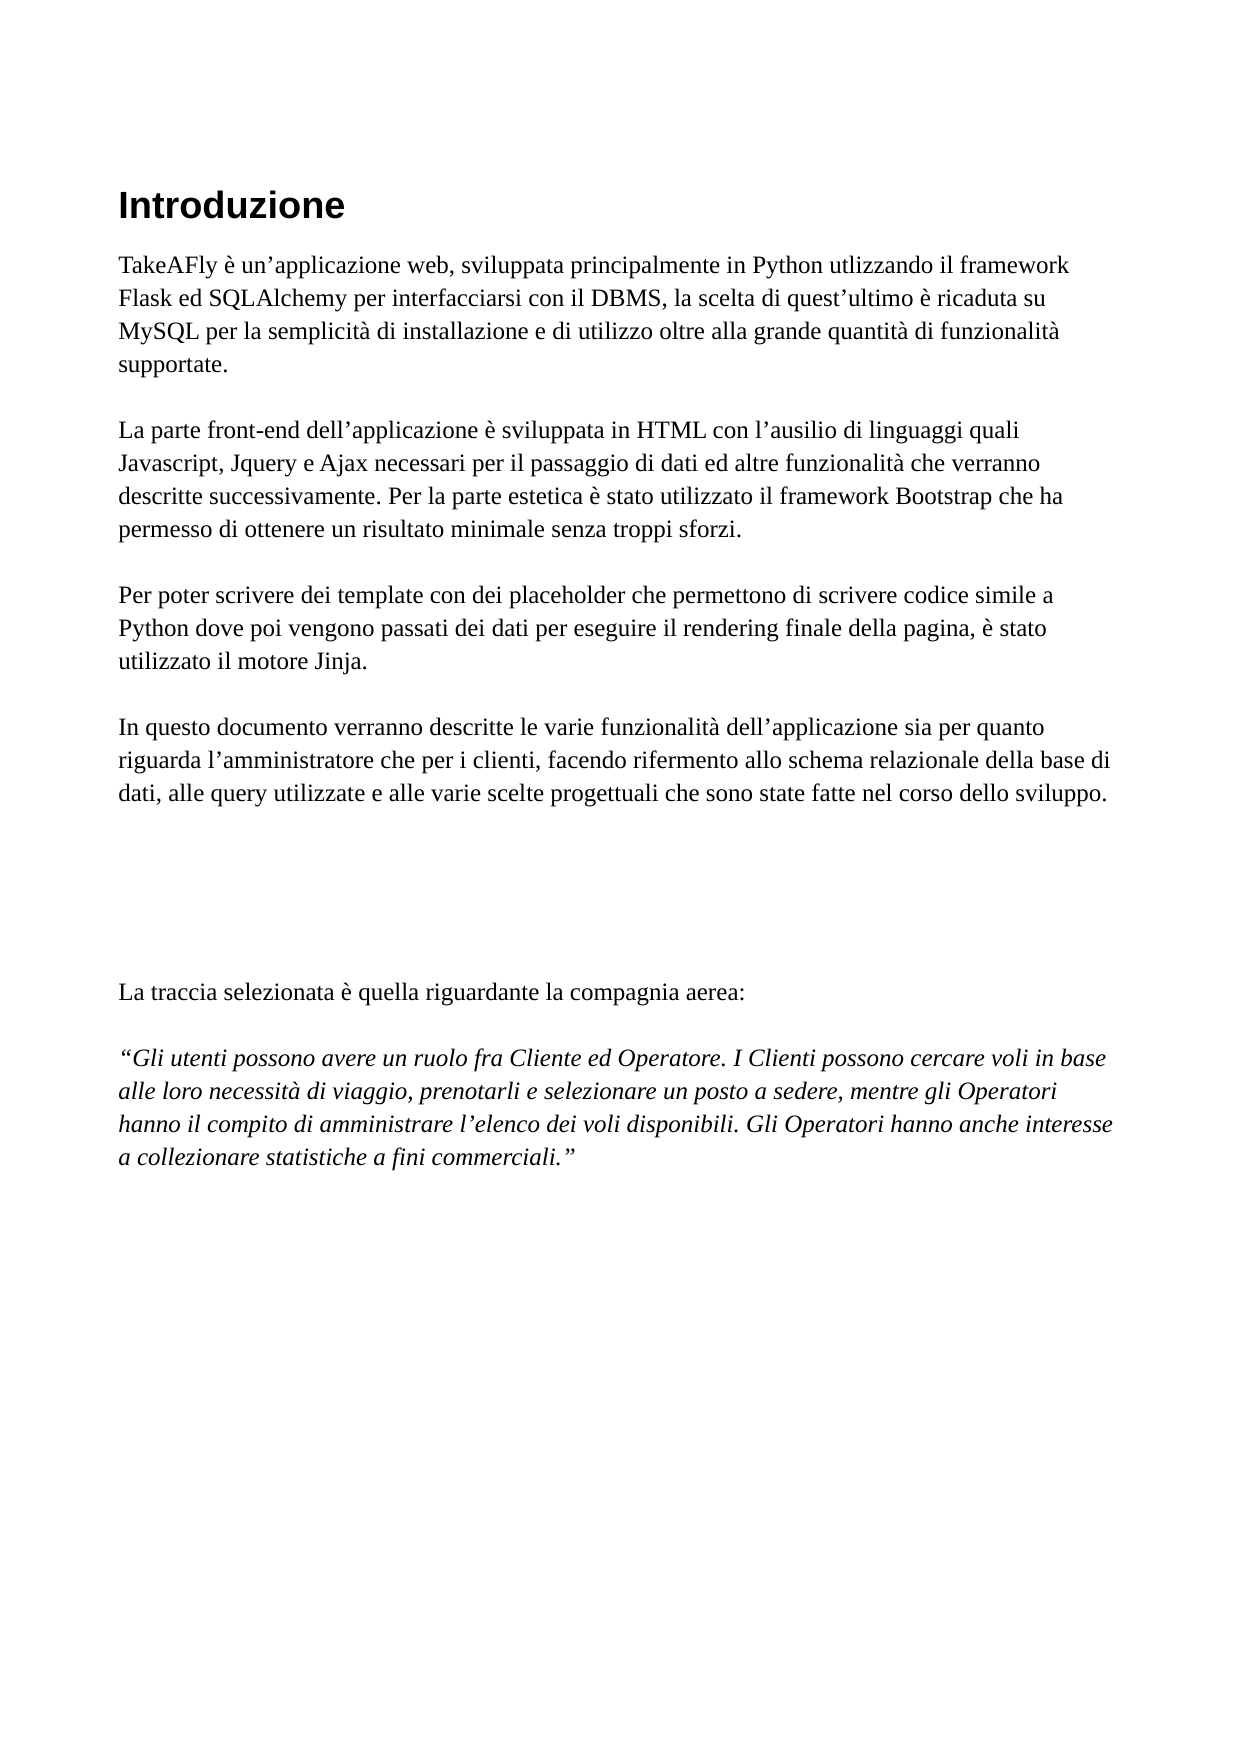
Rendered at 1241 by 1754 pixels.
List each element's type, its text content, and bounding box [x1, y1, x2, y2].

text La parte front-end dell’applicazione è sviluppata in HTML con l’ausilio di linguaggi quali Javascript, Jquery e Ajax necessari per il passaggio di dati ed altre funzionalità che verranno descritte successivamente. Per la parte estetica è stato utilizzato il framework Bootstrap che ha permesso di ottenere un risultato minimale senza troppi sforzi. [118, 397, 1122, 543]
text Per poter scrivere dei template con dei placeholder che permettono di scrivere codice simile a Python dove poi vengono passati dei dati per eseguire il rendering finale della pagina, è stato utilizzato il motore Jinja. [118, 562, 1122, 675]
text In questo documento verranno descritte le varie funzionalità dell’applicazione sia per quanto riguarda l’amministratore che per i clienti, facendo rifermento allo schema relazionale della base di dati, alle query utilizzate e alle varie scelte progettuali che sono state fatte nel corso dello sviluppo. [118, 694, 1122, 807]
text La traccia selezionata è quella riguardante la compagnia aerea: [118, 958, 1122, 1005]
subtitle Introduzione [118, 183, 1122, 226]
text TakeAFly è un’applicazione web, sviluppata principalmente in Python utlizzando il framework Flask ed SQLAlchemy per interfacciarsi con il DBMS, la scelta di quest’ultimo è ricaduta su MySQL per la semplicità di installazione e di utilizzo oltre alla grande quantità di funzionalità supportate. [118, 239, 1122, 378]
text “Gli utenti possono avere un ruolo fra Cliente ed Operatore. I Clienti possono cercare voli in base alle loro necessità di viaggio, prenotarli e selezionare un posto a sedere, mentre gli Operatori hanno il compito di amministrare l’elenco dei voli disponibili. Gli Operatori hanno anche interesse a collezionare statistiche a fini commerciali.” [118, 1024, 1122, 1171]
